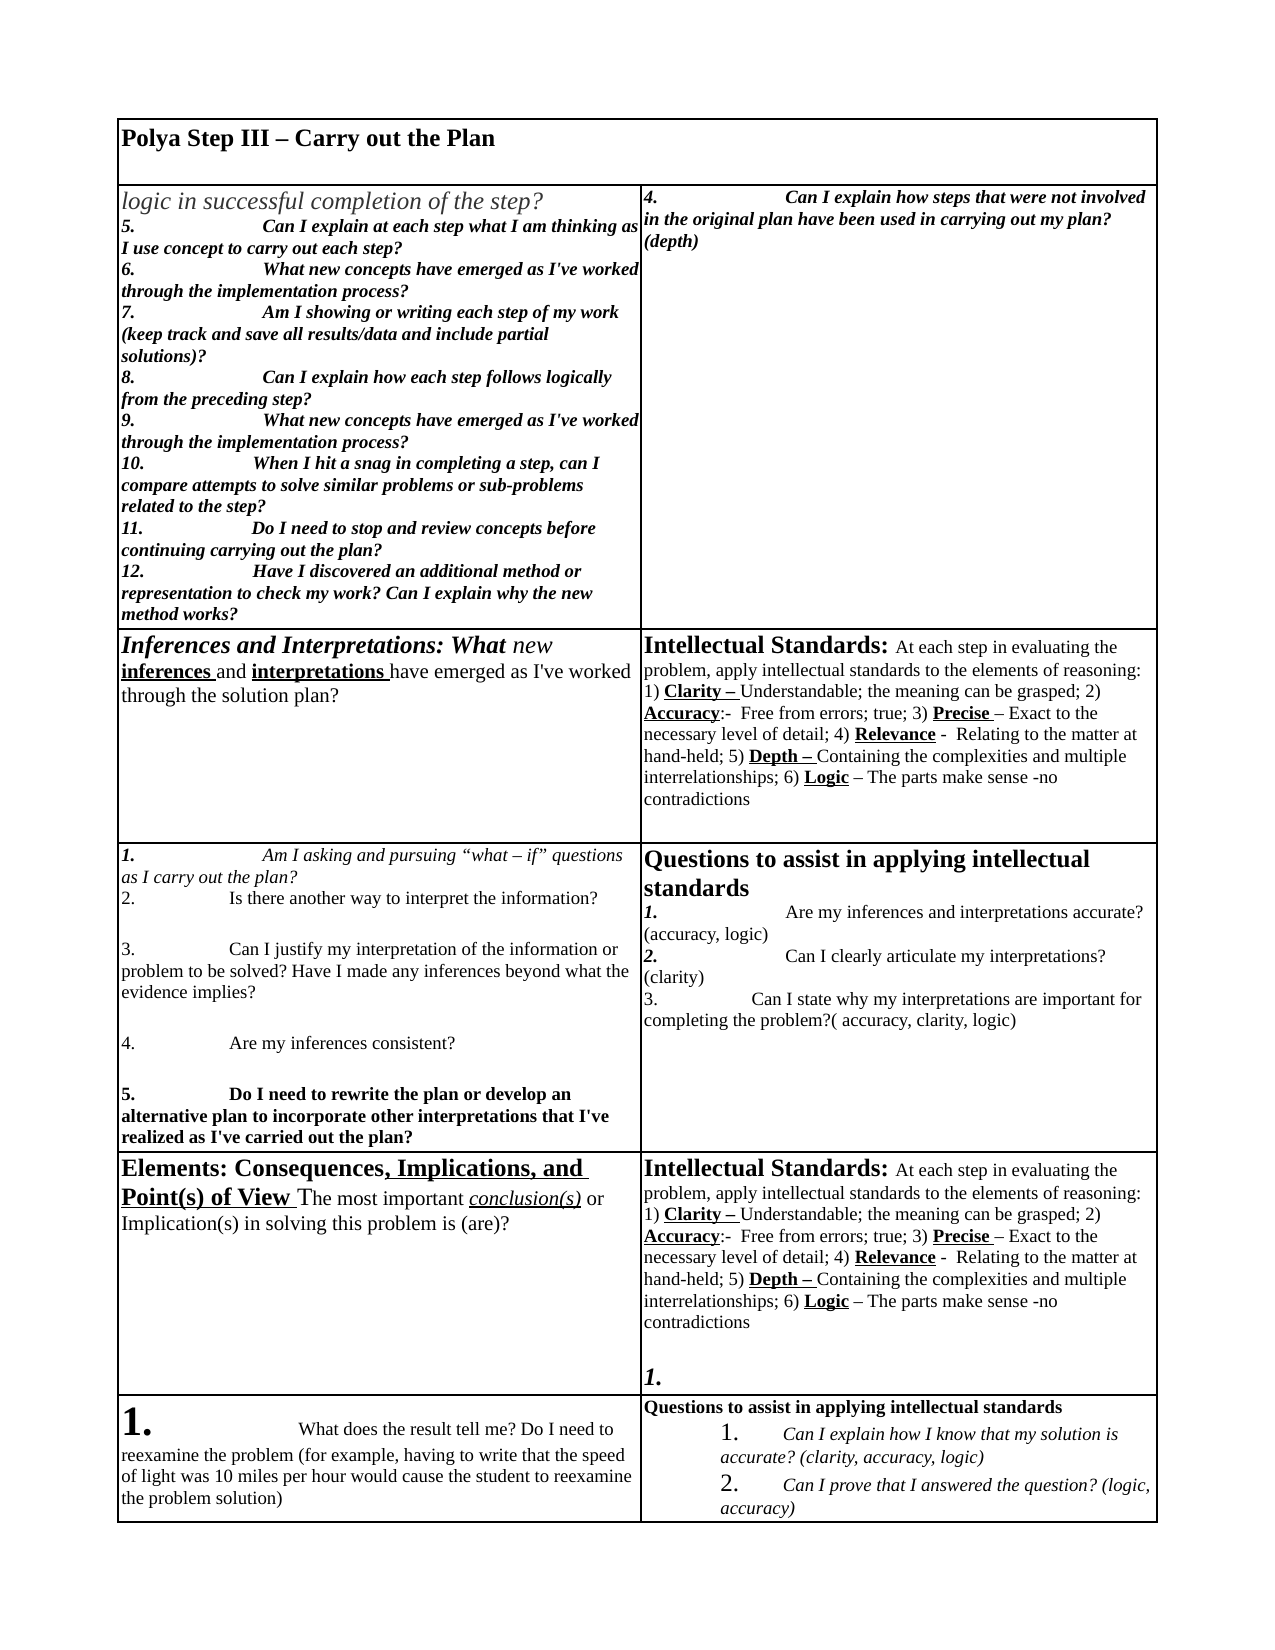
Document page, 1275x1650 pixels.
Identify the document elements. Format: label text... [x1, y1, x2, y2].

table_cell Questions to assist in applying intellectual standards 1. Can I explain how I know that my solution is accurate? (clarity, accuracy, logic) 2. Can I prove that I answered the question? (logic, accuracy) [642, 1396, 1156, 1521]
table_cell 1. Am I asking and pursuing “what – if” questions as I carry out the plan? 2. Is there another way to interpret the information? 3. Can I justify my interpretation of the information or problem to be solved? Have I made any inferences beyond what the evidence implies? 4. Are my inferences consistent? 5. Do I need to rewrite the plan or develop an alternative plan to incorporate other interpretations that I've realized as I've carried out the plan? [119, 844, 640, 1151]
table_cell Inferences and Interpretations: What new inferences and interpretations have emerged as I've worked through the solution plan? [119, 630, 640, 842]
table_cell Intellectual Standards: At each step in evaluating the problem, apply intellectual standards to the elements of reasoning: 1) Clarity – Understandable; the meaning can be grasped; 2) Accuracy:- Free from errors; true; 3) Precise – Exact to the necessary level of detail; 4) Relevance - Relating to the matter at hand-held; 5) Depth – Containing the complexities and multiple interrelationships; 6) Logic – The parts make sense -no contradictions 1. [642, 1153, 1156, 1394]
table_header Polya Step III – Carry out the Plan [119, 120, 1156, 184]
table_cell 4. Can I explain how steps that were not involved in the original plan have been used in carrying out my plan? (depth) [642, 186, 1156, 628]
table_cell logic in successful completion of the step? 5. Can I explain at each step what I am thinking as I use concept to carry out each step? 6. What new concepts have emerged as I've worked through the implementation process? 7. Am I showing or writing each step of my work (keep track and save all results/data and include partial solutions)? 8. Can I explain how each step follows logically from the preceding step? 9. What new concepts have emerged as I've worked through the implementation process? 10. When I hit a snag in completing a step, can I compare attempts to solve similar problems or sub-problems related to the step? 11. Do I need to stop and review concepts before continuing carrying out the plan? 12. Have I discovered an additional method or representation to check my work? Can I explain why the new method works? [119, 186, 640, 628]
table_cell Intellectual Standards: At each step in evaluating the problem, apply intellectual standards to the elements of reasoning: 1) Clarity – Understandable; the meaning can be grasped; 2) Accuracy:- Free from errors; true; 3) Precise – Exact to the necessary level of detail; 4) Relevance - Relating to the matter at hand-held; 5) Depth – Containing the complexities and multiple interrelationships; 6) Logic – The parts make sense -no contradictions [642, 630, 1156, 842]
table_cell Questions to assist in applying intellectual standards 1. Are my inferences and interpretations accurate? (accuracy, logic) 2. Can I clearly articulate my interpretations? (clarity) 3. Can I state why my interpretations are important for completing the problem?( accuracy, clarity, logic) [642, 844, 1156, 1151]
table_cell 1. What does the result tell me? Do I need to reexamine the problem (for example, having to write that the speed of light was 10 miles per hour would cause the student to reexamine the problem solution) [119, 1396, 640, 1521]
table_cell Elements: Consequences, Implications, and Point(s) of View The most important conclusion(s) or Implication(s) in solving this problem is (are)? [119, 1153, 640, 1394]
